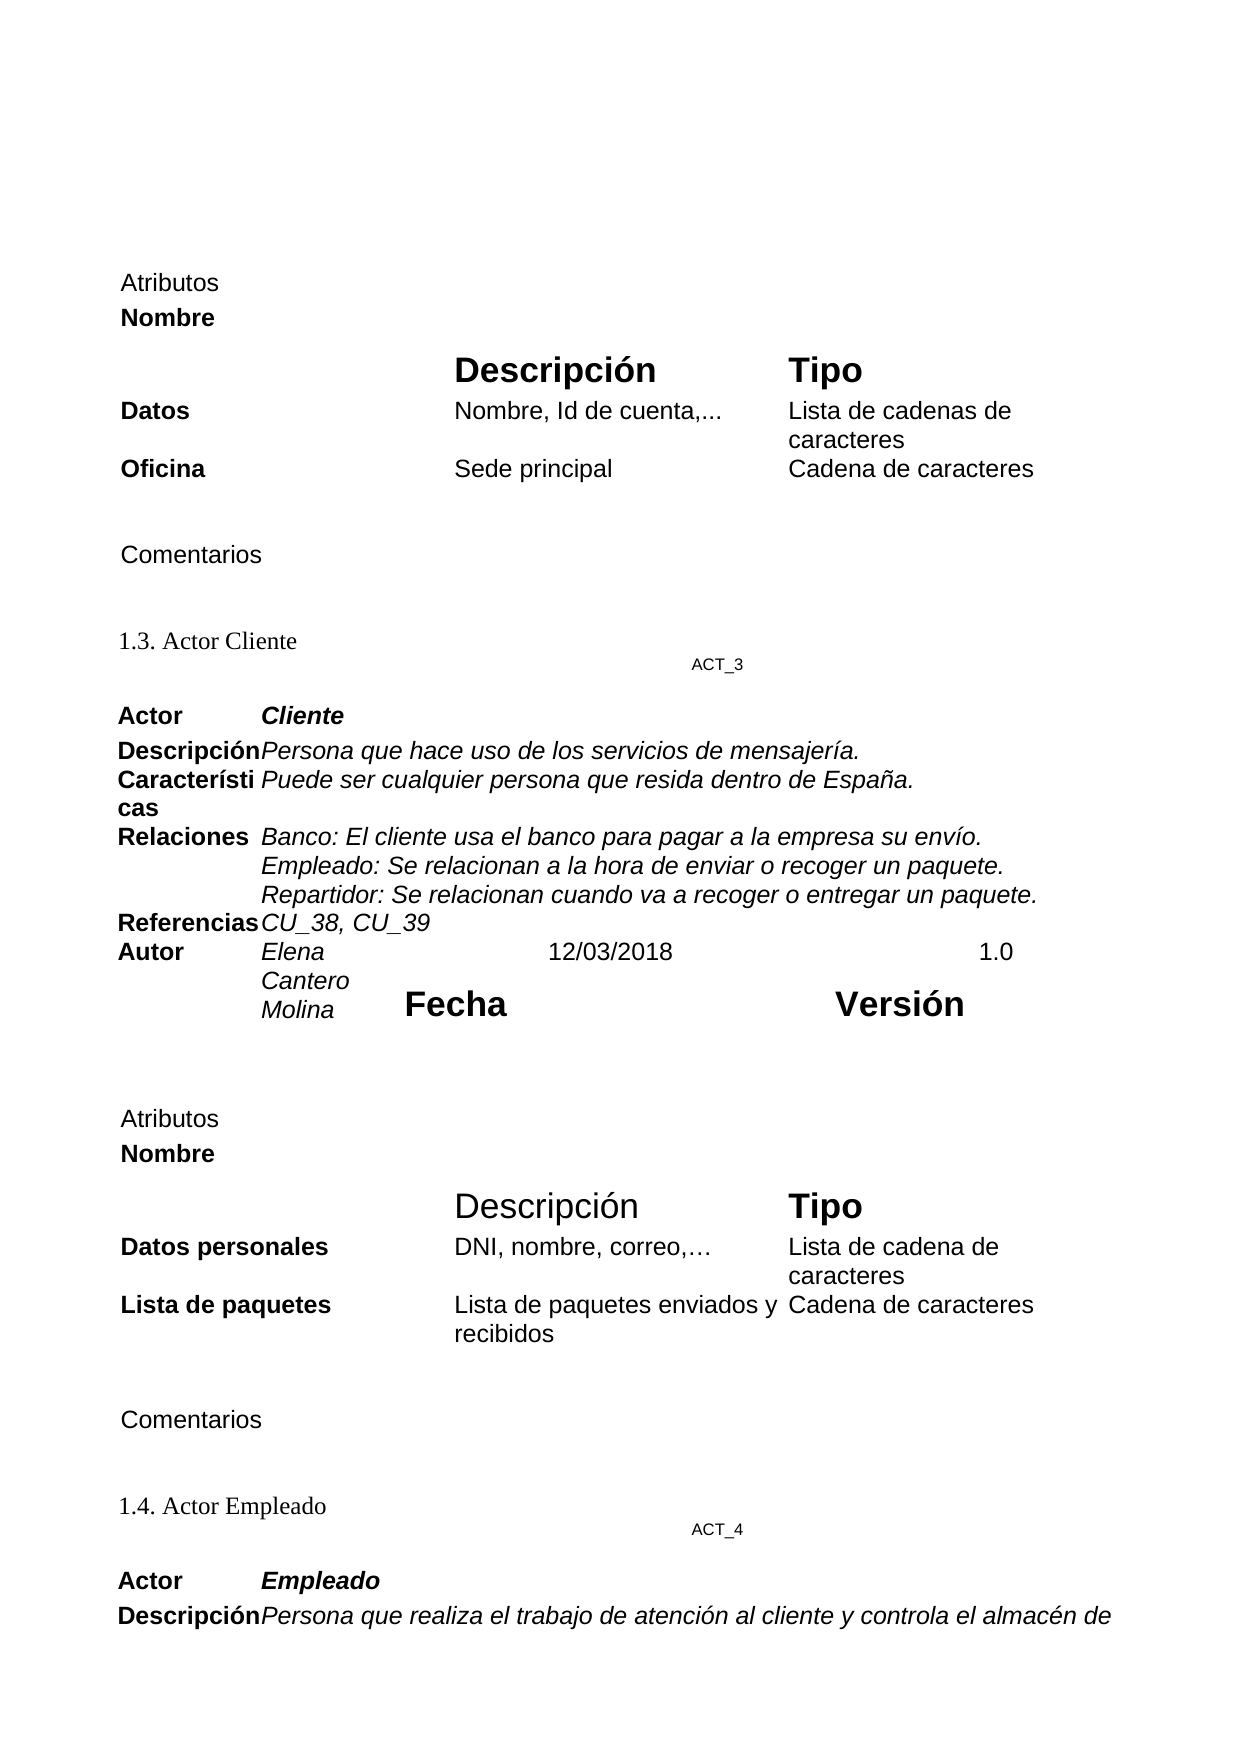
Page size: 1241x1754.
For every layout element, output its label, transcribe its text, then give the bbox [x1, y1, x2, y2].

text 1.3. Actor Cliente [118, 626, 1122, 655]
table_cell Referencias [117, 908, 261, 937]
table_header Cliente [261, 655, 691, 736]
table_cell [120, 1434, 1122, 1462]
table_cell Lista de cadenas de caracteres [788, 396, 1122, 454]
table_cell [120, 569, 1122, 597]
table_cell Nombre [120, 1140, 454, 1232]
table_cell Tipo [788, 304, 1122, 396]
table_cell 12/03/2018 [548, 937, 835, 1030]
table_cell Descripción [117, 736, 261, 764]
table_cell Versión [835, 937, 978, 1030]
table_cell Persona que hace uso de los servicios de mensajería. [261, 736, 1122, 764]
table_header Actor [117, 1520, 261, 1601]
table_cell CU_38, CU_39 [261, 908, 1122, 937]
table_cell Elena Cantero Molina [261, 937, 404, 1030]
table_cell Lista de paquetes enviados y recibidos [454, 1290, 788, 1347]
table_cell Persona que realiza el trabajo de atención al cliente y controla el almacén de paquetes así como otras funciones relacionadas con los mismos. [261, 1601, 1122, 1629]
table_cell Cadena de caracteres [788, 1290, 1122, 1347]
table_cell Descripción [117, 1601, 261, 1629]
text 1.4. Actor Empleado [118, 1491, 1122, 1520]
table_cell Tipo [788, 1140, 1122, 1232]
table_cell Descripción [454, 304, 788, 396]
table_header Comentarios [120, 540, 1122, 569]
table_cell Lista de cadena de caracteres [788, 1232, 1122, 1290]
table_header Actor [117, 655, 261, 736]
table_cell Oficina [120, 454, 454, 482]
table_cell [120, 483, 1122, 511]
table_cell DNI, nombre, correo,… [454, 1232, 788, 1290]
table_header Atributos [120, 1059, 1122, 1139]
table_cell Sede principal [454, 454, 788, 482]
table_header ACT_4 [691, 1520, 1122, 1601]
table_header ACT_3 [691, 655, 1122, 736]
table_cell [120, 1347, 1122, 1376]
table_cell Autor [117, 937, 261, 1030]
table_cell Fecha [404, 937, 548, 1030]
table_cell 1.0 [979, 937, 1122, 1030]
table_cell Puede ser cualquier persona que resida dentro de España. [261, 765, 1122, 822]
table_cell Datos personales [120, 1232, 454, 1290]
table_cell Banco: El cliente usa el banco para pagar a la empresa su envío. Empleado: Se relacionan a la hora de enviar o recoger un paquete. Repartidor: Se relacionan cuando va a recoger o entregar un paquete. [261, 822, 1122, 908]
table_cell Lista de paquetes [120, 1290, 454, 1347]
table_cell Datos [120, 396, 454, 454]
table_cell Nombre [120, 304, 454, 396]
table_header Atributos [120, 223, 1122, 303]
table_header Empleado [261, 1520, 691, 1601]
table_cell Descripción [454, 1140, 788, 1232]
table_cell Relaciones [117, 822, 261, 908]
table_cell Nombre, Id de cuenta,... [454, 396, 788, 454]
table_cell Cadena de caracteres [788, 454, 1122, 482]
table_cell Características [117, 765, 261, 822]
table_header Comentarios [120, 1405, 1122, 1433]
